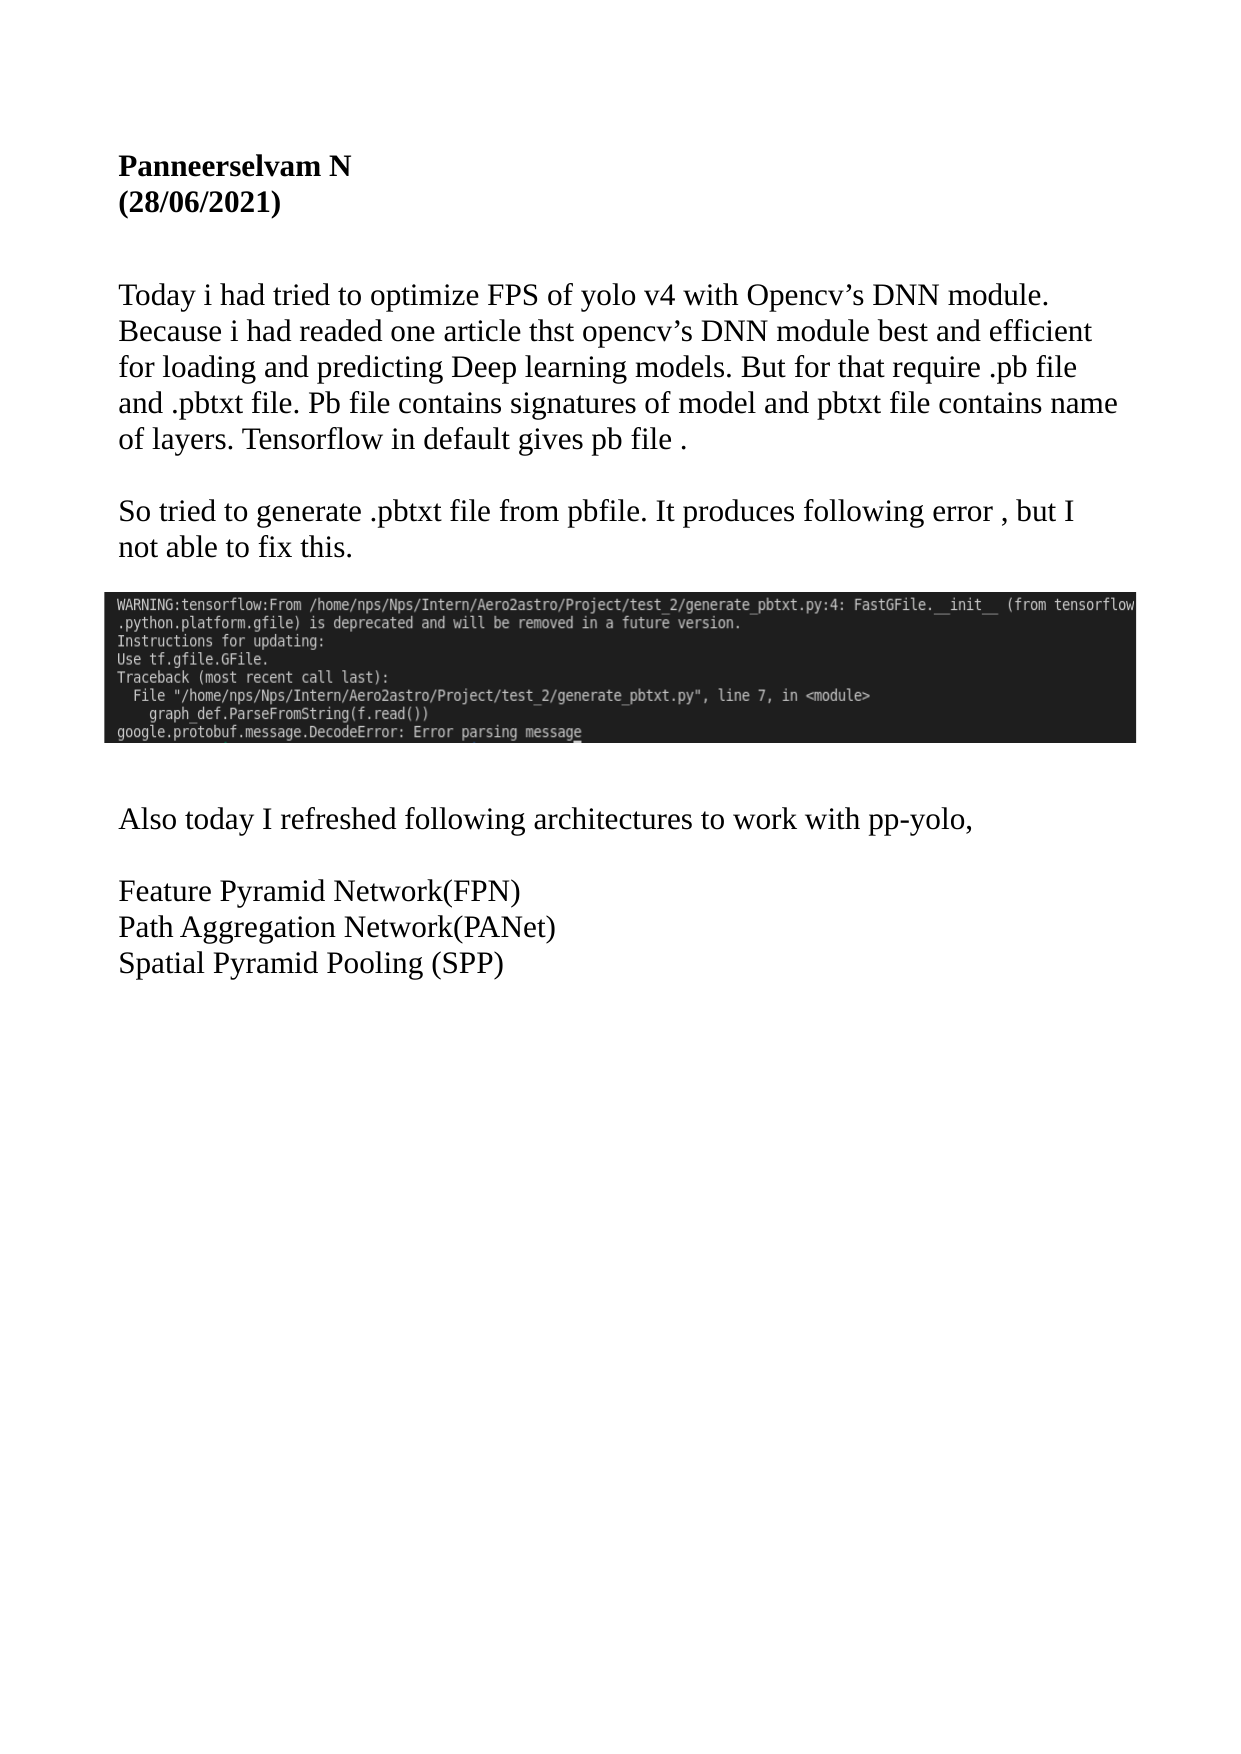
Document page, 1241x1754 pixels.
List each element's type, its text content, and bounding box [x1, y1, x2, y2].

text Today i had tried to optimize FPS of yolo v4 with Opencv’s DNN module. Because i had readed one article thst opencv’s DNN module best and efficient for loading and predicting Deep learning models. But for that require .pb file and .pbtxt file. Pb file contains signatures of model and pbtxt file contains name of layers. Tensorflow in default gives pb file . [118, 276, 1122, 456]
text Path Aggregation Network(PANet) [118, 908, 1122, 944]
text (28/06/2021) [118, 183, 1122, 219]
text So tried to generate .pbtxt file from pbfile. It produces following error , but I not able to fix this. [118, 492, 1122, 564]
text Feature Pyramid Network(FPN) [118, 872, 1122, 908]
picture [104, 592, 1137, 743]
text Spatial Pyramid Pooling (SPP) [118, 944, 1122, 980]
text Also today I refreshed following architectures to work with pp-yolo, [118, 801, 1122, 836]
text Panneerselvam N [118, 147, 1122, 183]
